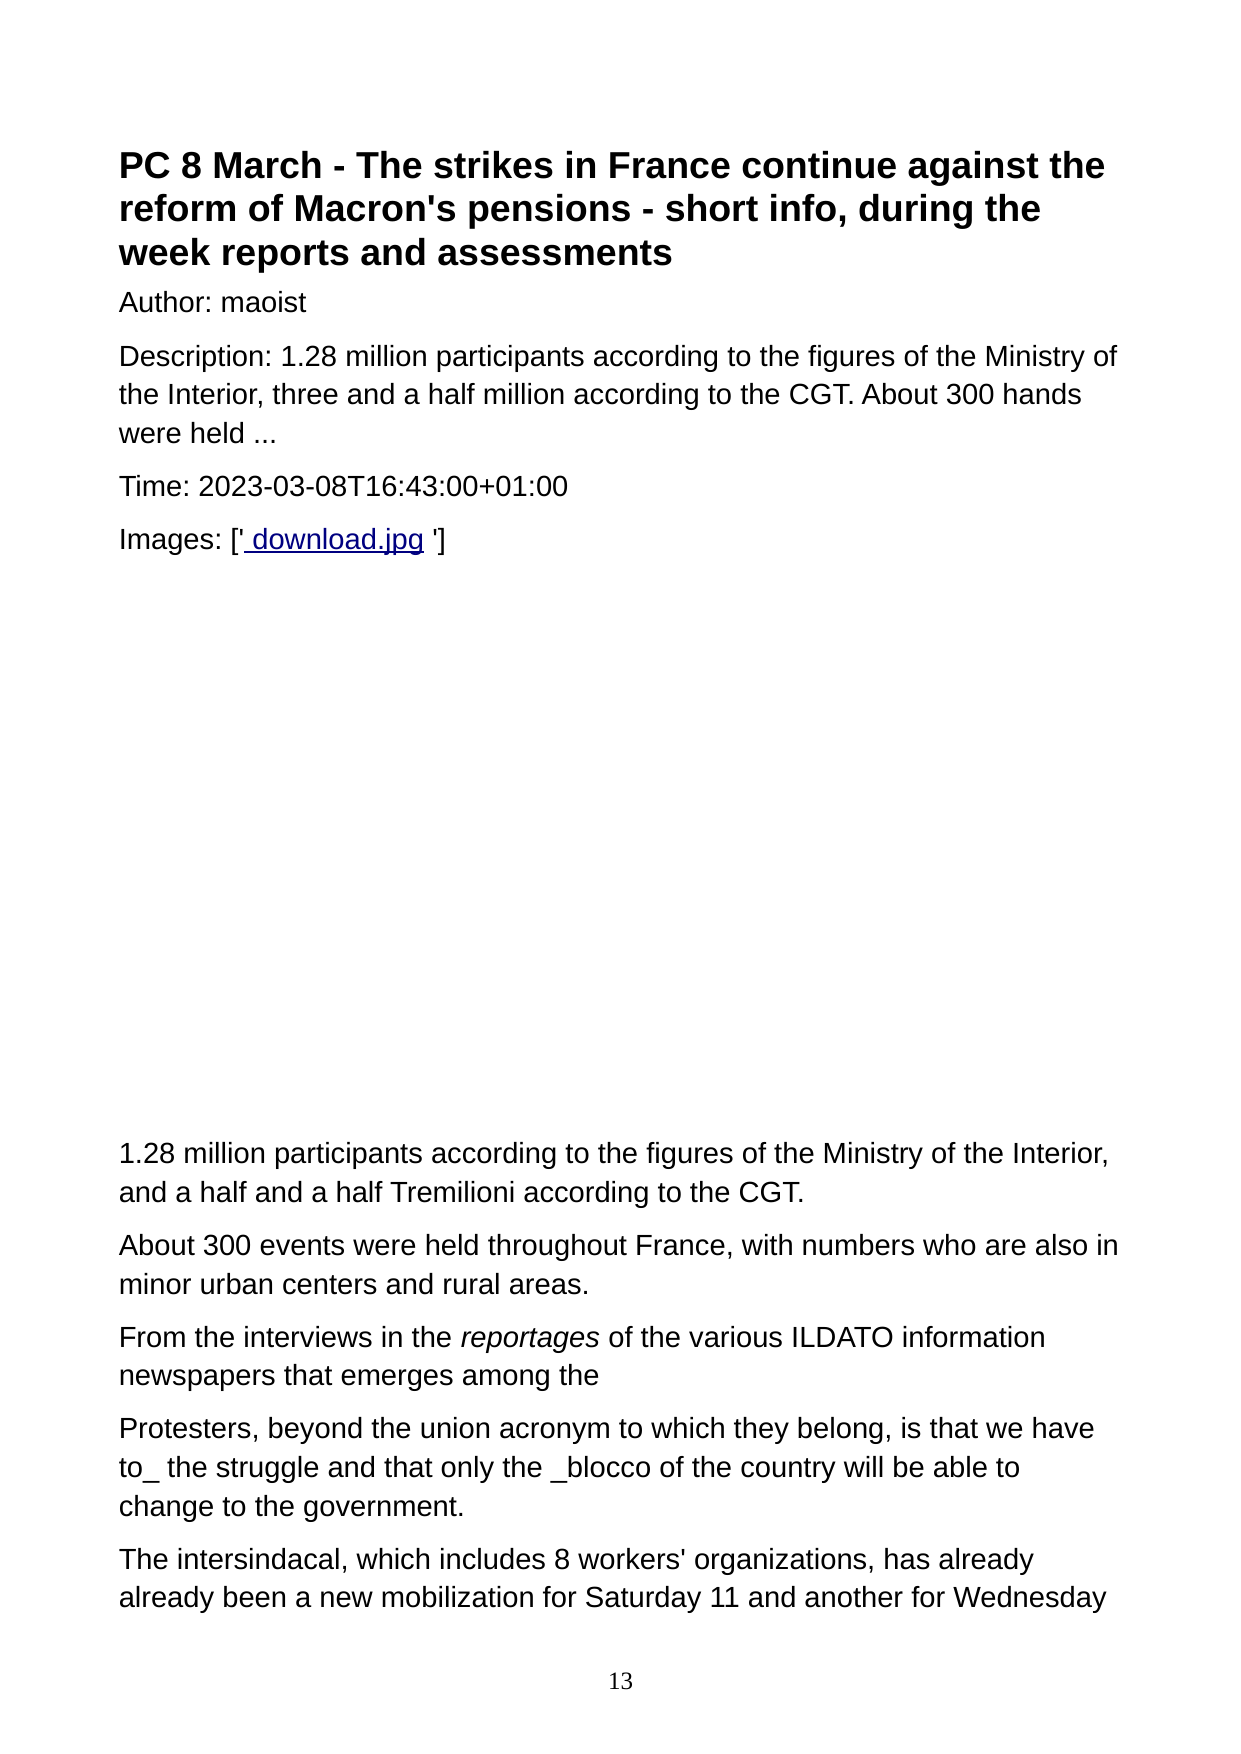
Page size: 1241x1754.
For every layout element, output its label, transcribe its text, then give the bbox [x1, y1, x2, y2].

text Time: 2023-03-08T16:43:00+01:00 [118, 469, 1122, 502]
text About 300 events were held throughout France, with numbers who are also in minor urban centers and rural areas. [118, 1228, 1122, 1300]
text Images: [' download.jpg '] [118, 522, 1122, 555]
subtitle PC 8 March - The strikes in France continue against the reform of Macron's pensions - short info, during the week reports and assessments [118, 143, 1122, 273]
text Description: 1.28 million participants according to the figures of the Ministry of the Interior, three and a half million according to the CGT. About 300 hands were held ... [118, 338, 1122, 449]
text 1.28 million participants according to the figures of the Ministry of the Interior, and a half and a half Tremilioni according to the CGT. [118, 575, 1122, 1209]
text From the interviews in the reportages of the various ILDATO information newspapers that emerges among the [118, 1320, 1122, 1392]
text Protesters, beyond the union acronym to which they belong, is that we have to_ the struggle and that only the _blocco of the country will be able to change to the government. [118, 1412, 1122, 1522]
text Author: maoist [118, 285, 1122, 319]
text The intersindacal, which includes 8 workers' organizations, has already already been a new mobilization for Saturday 11 and another for Wednesday [118, 1542, 1122, 1614]
